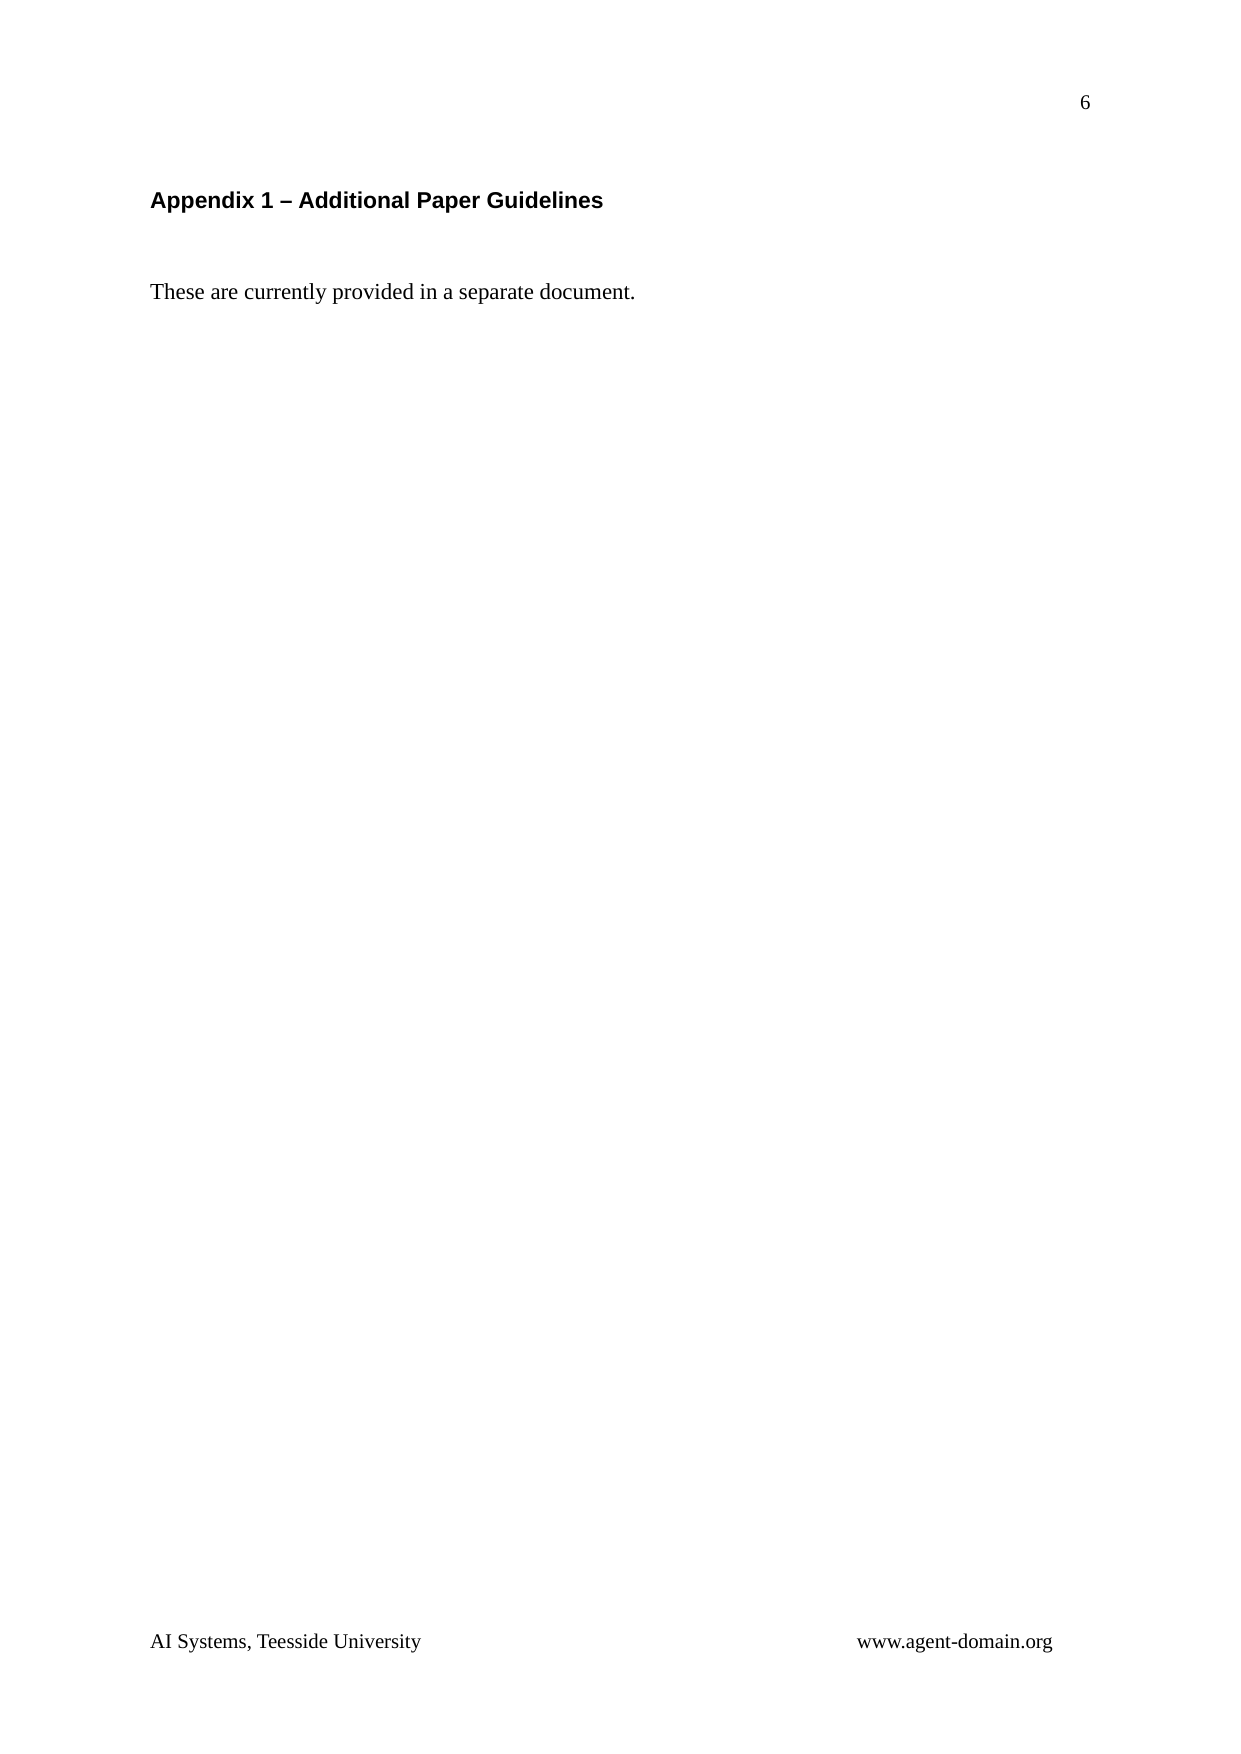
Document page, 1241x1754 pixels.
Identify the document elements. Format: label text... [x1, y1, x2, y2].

text These are currently provided in a separate document. [150, 278, 1090, 304]
subtitle Appendix 1 – Additional Paper Guidelines [150, 187, 1090, 214]
